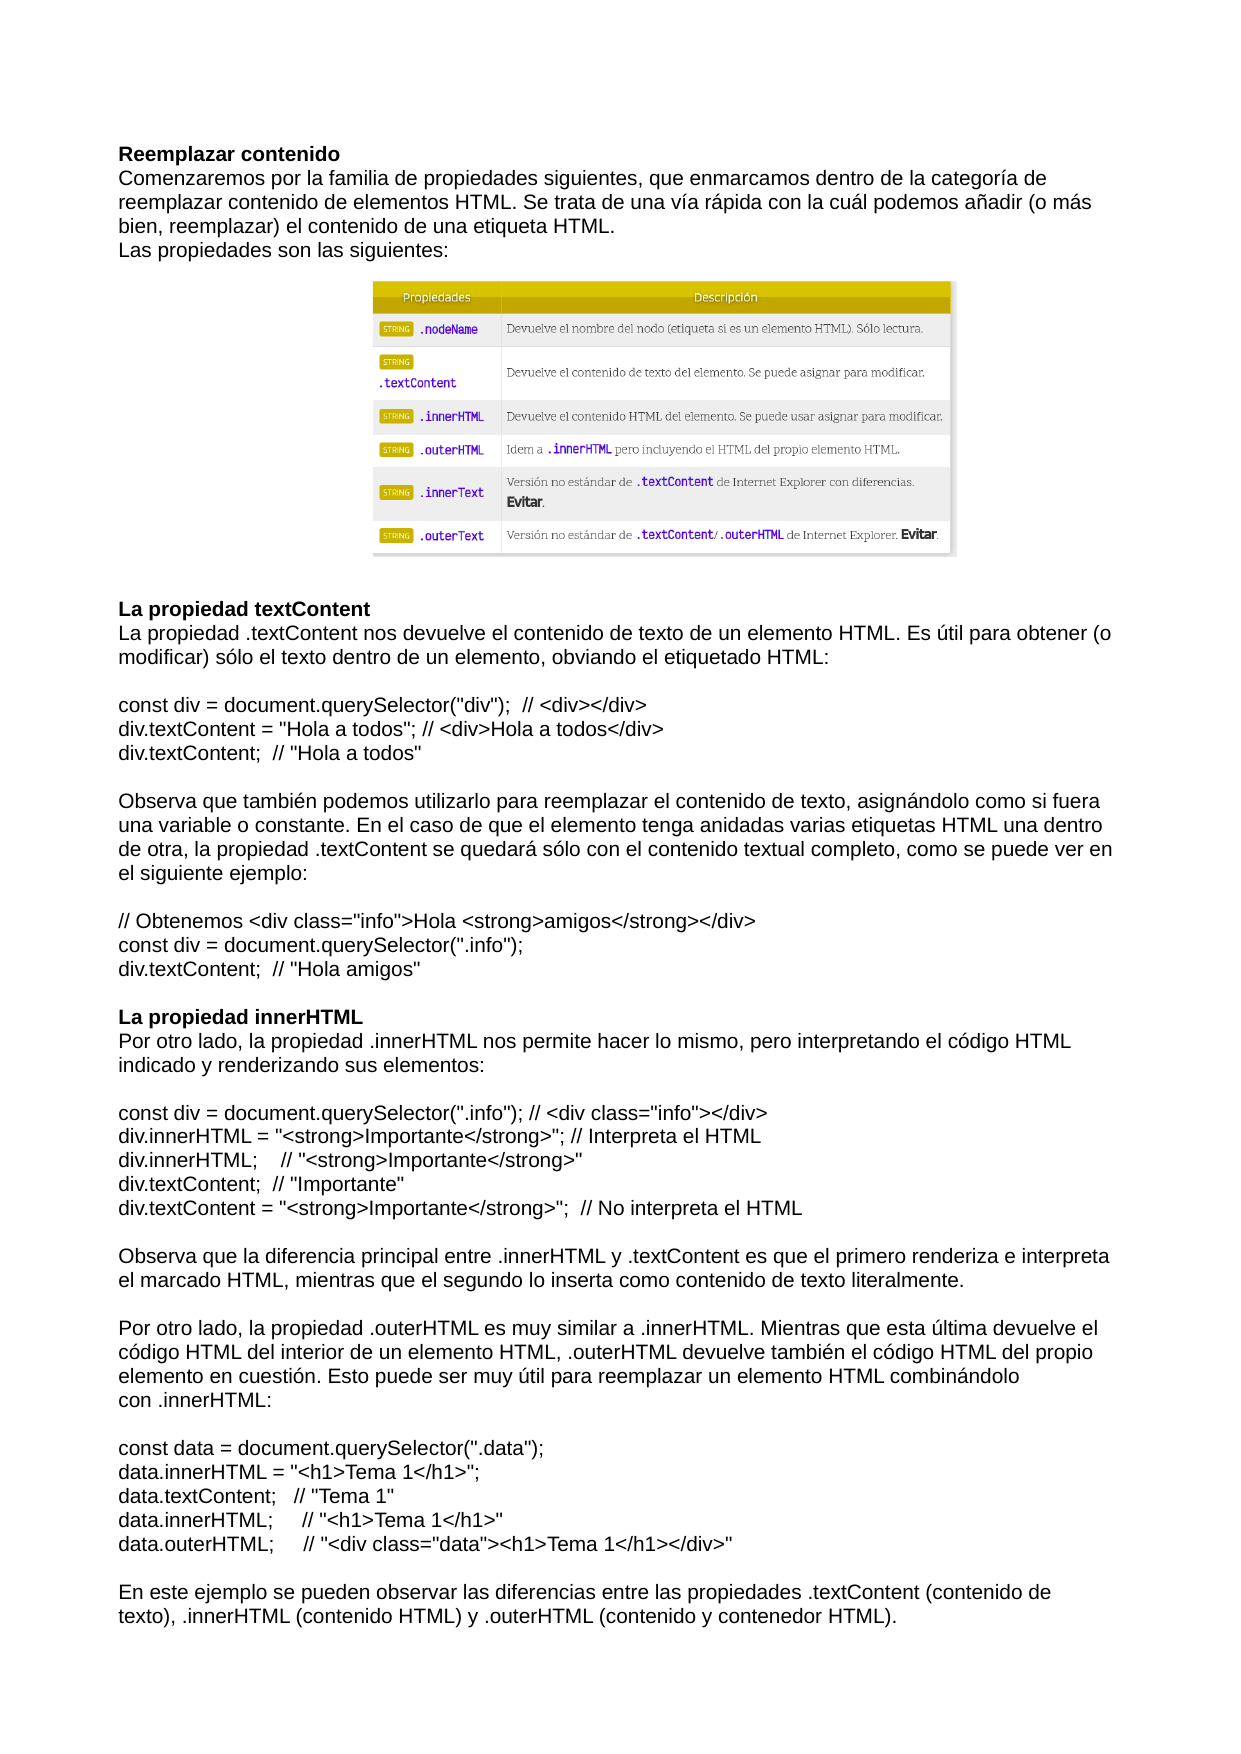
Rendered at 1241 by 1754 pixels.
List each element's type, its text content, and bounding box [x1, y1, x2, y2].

text Por otro lado, la propiedad .outerHTML es muy similar a .innerHTML. Mientras que esta última devuelve el código HTML del interior de un elemento HTML, .outerHTML devuelve también el código HTML del propio elemento en cuestión. Esto puede ser muy útil para reemplazar un elemento HTML combinándolo con .innerHTML: [118, 1316, 1122, 1412]
text div.textContent; // "Hola a todos" [118, 741, 1122, 765]
text En este ejemplo se pueden observar las diferencias entre las propiedades .textContent (contenido de texto), .innerHTML (contenido HTML) y .outerHTML (contenido y contenedor HTML). [118, 1579, 1122, 1627]
text La propiedad textContent [118, 597, 1122, 621]
text data.textContent; // "Tema 1" [118, 1484, 1122, 1508]
text La propiedad innerHTML [118, 1004, 1122, 1028]
picture [372, 281, 957, 557]
text const div = document.querySelector(".info"); [118, 933, 1122, 957]
text La propiedad .textContent nos devuelve el contenido de texto de un elemento HTML. Es útil para obtener (o modificar) sólo el texto dentro de un elemento, obviando el etiquetado HTML: [118, 621, 1122, 669]
text const div = document.querySelector("div"); // <div></div> [118, 693, 1122, 717]
text data.outerHTML; // "<div class="data"><h1>Tema 1</h1></div>" [118, 1532, 1122, 1556]
text div.textContent; // "Hola amigos" [118, 957, 1122, 981]
text // Obtenemos <div class="info">Hola <strong>amigos</strong></div> [118, 909, 1122, 933]
text const data = document.querySelector(".data"); [118, 1436, 1122, 1460]
text data.innerHTML; // "<h1>Tema 1</h1>" [118, 1508, 1122, 1532]
text div.innerHTML; // "<strong>Importante</strong>" [118, 1148, 1122, 1172]
text Por otro lado, la propiedad .innerHTML nos permite hacer lo mismo, pero interpretando el código HTML indicado y renderizando sus elementos: [118, 1028, 1122, 1076]
text Las propiedades son las siguientes: [118, 238, 1122, 262]
text div.textContent = "Hola a todos"; // <div>Hola a todos</div> [118, 717, 1122, 741]
text div.textContent; // "Importante" [118, 1172, 1122, 1196]
text Observa que la diferencia principal entre .innerHTML y .textContent es que el primero renderiza e interpreta el marcado HTML, mientras que el segundo lo inserta como contenido de texto literalmente. [118, 1244, 1122, 1292]
text div.textContent = "<strong>Importante</strong>"; // No interpreta el HTML [118, 1196, 1122, 1220]
text data.innerHTML = "<h1>Tema 1</h1>"; [118, 1460, 1122, 1484]
text Observa que también podemos utilizarlo para reemplazar el contenido de texto, asignándolo como si fuera una variable o constante. En el caso de que el elemento tenga anidadas varias etiquetas HTML una dentro de otra, la propiedad .textContent se quedará sólo con el contenido textual completo, como se puede ver en el siguiente ejemplo: [118, 789, 1122, 885]
text const div = document.querySelector(".info"); // <div class="info"></div> [118, 1100, 1122, 1124]
text Comenzaremos por la familia de propiedades siguientes, que enmarcamos dentro de la categoría de reemplazar contenido de elementos HTML. Se trata de una vía rápida con la cuál podemos añadir (o más bien, reemplazar) el contenido de una etiqueta HTML. [118, 166, 1122, 238]
text div.innerHTML = "<strong>Importante</strong>"; // Interpreta el HTML [118, 1124, 1122, 1148]
text Reemplazar contenido [118, 142, 1122, 166]
